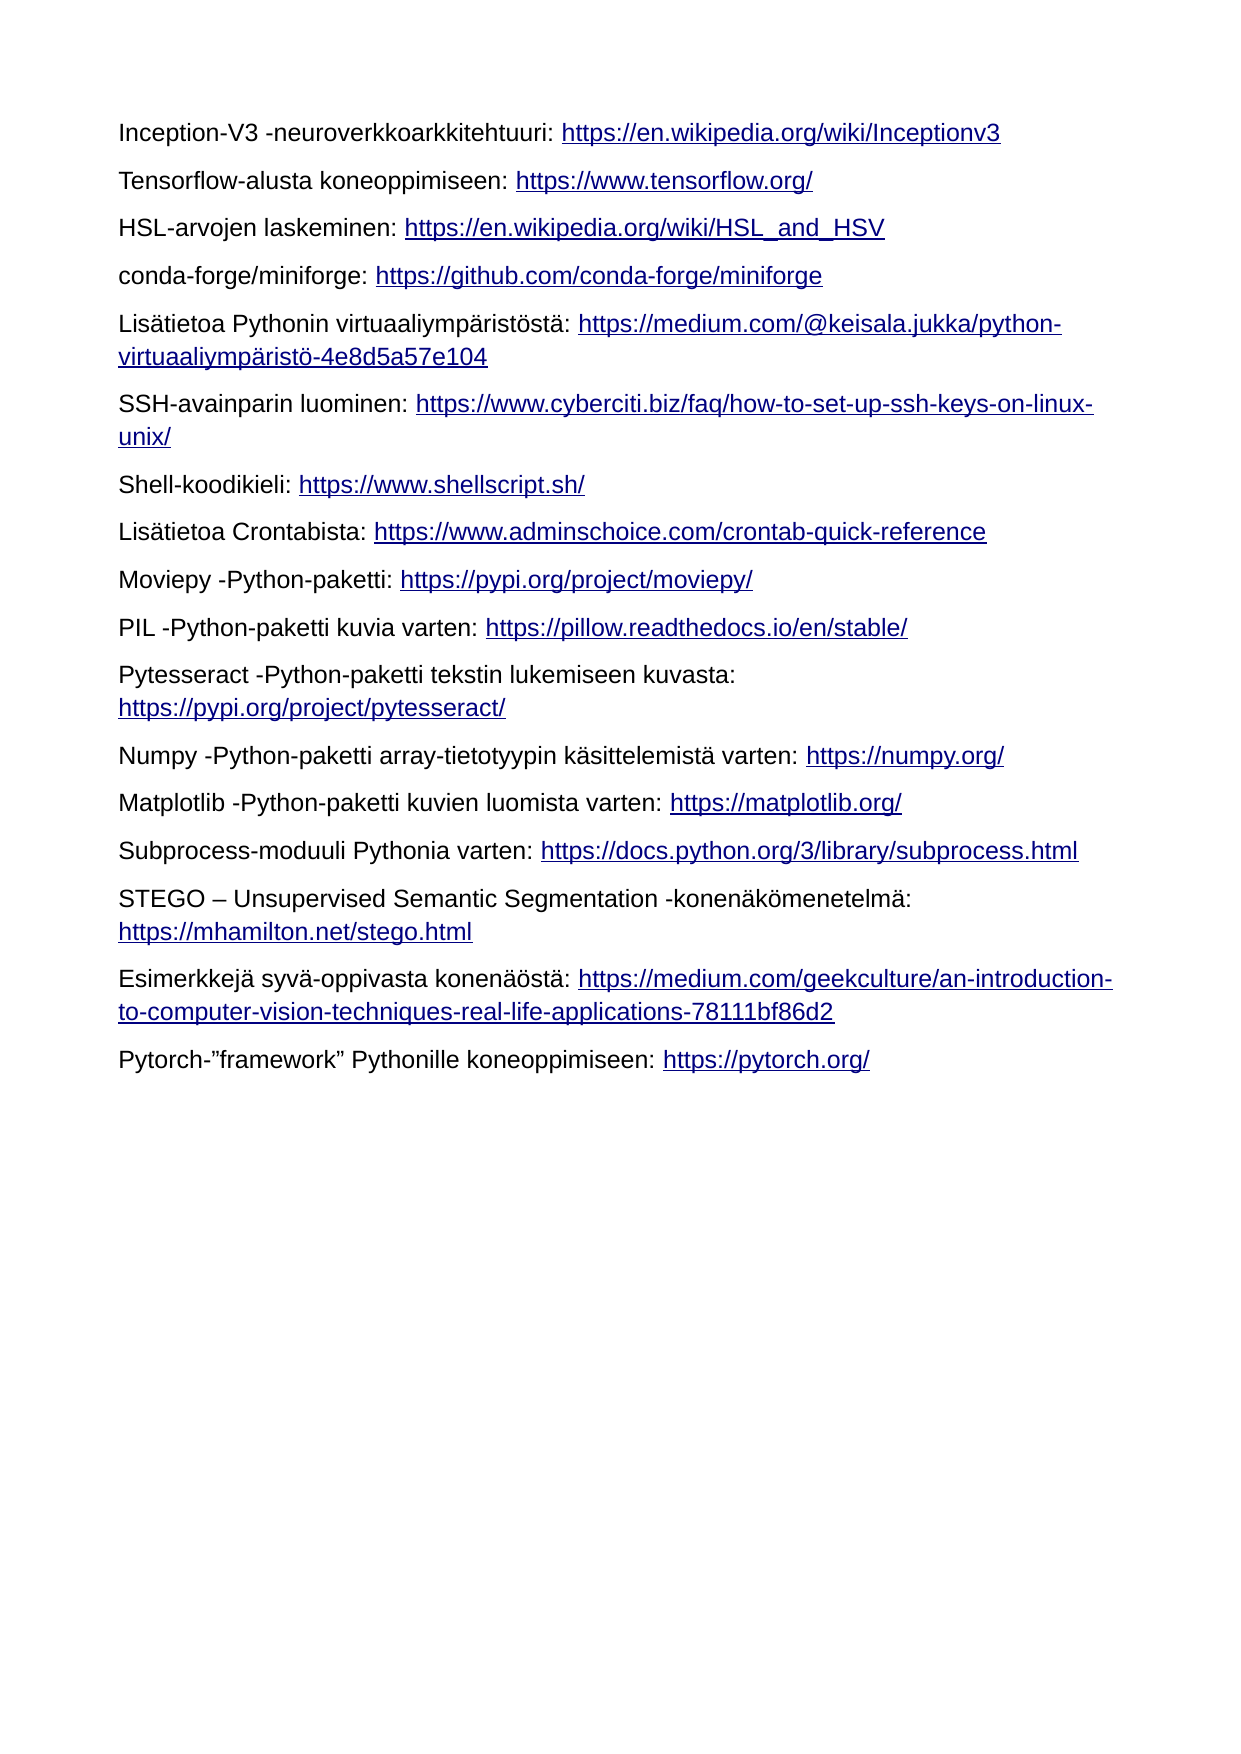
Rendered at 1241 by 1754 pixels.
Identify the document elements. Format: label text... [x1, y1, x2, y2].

text Lisätietoa Pythonin virtuaaliympäristöstä: https://medium.com/@keisala.jukka/python-virtuaaliympäristö-4e8d5a57e104 [118, 308, 1122, 370]
text Pytesseract -Python-paketti tekstin lukemiseen kuvasta: https://pypi.org/project/pytesseract/ [118, 660, 1122, 722]
text HSL-arvojen laskeminen: https://en.wikipedia.org/wiki/HSL_and_HSV [118, 213, 1122, 242]
text SSH-avainparin luominen: https://www.cyberciti.biz/faq/how-to-set-up-ssh-keys-on-linux-unix/ [118, 389, 1122, 451]
text Tensorflow-alusta koneoppimiseen: https://www.tensorflow.org/ [118, 166, 1122, 194]
text Subprocess-moduuli Pythonia varten: https://docs.python.org/3/library/subprocess.html [118, 836, 1122, 865]
text Pytorch-”framework” Pythonille koneoppimiseen: https://pytorch.org/ [118, 1045, 1122, 1074]
text Moviepy -Python-paketti: https://pypi.org/project/moviepy/ [118, 565, 1122, 594]
text PIL -Python-paketti kuvia varten: https://pillow.readthedocs.io/en/stable/ [118, 613, 1122, 641]
text STEGO – Unsupervised Semantic Segmentation -konenäkömenetelmä: https://mhamilton.net/stego.html [118, 884, 1122, 945]
text Lisätietoa Crontabista: https://www.adminschoice.com/crontab-quick-reference [118, 517, 1122, 546]
text Numpy -Python-paketti array-tietotyypin käsittelemistä varten: https://numpy.org/ [118, 741, 1122, 769]
text Inception-V3 -neuroverkkoarkkitehtuuri: https://en.wikipedia.org/wiki/Inceptionv3 [118, 118, 1122, 147]
text conda-forge/miniforge: https://github.com/conda-forge/miniforge [118, 261, 1122, 290]
text Shell-koodikieli: https://www.shellscript.sh/ [118, 470, 1122, 498]
text Esimerkkejä syvä-oppivasta konenäöstä: https://medium.com/geekculture/an-introduction-to-computer-vision-techniques-real-life-applications-78111bf86d2 [118, 964, 1122, 1026]
text Matplotlib -Python-paketti kuvien luomista varten: https://matplotlib.org/ [118, 788, 1122, 817]
